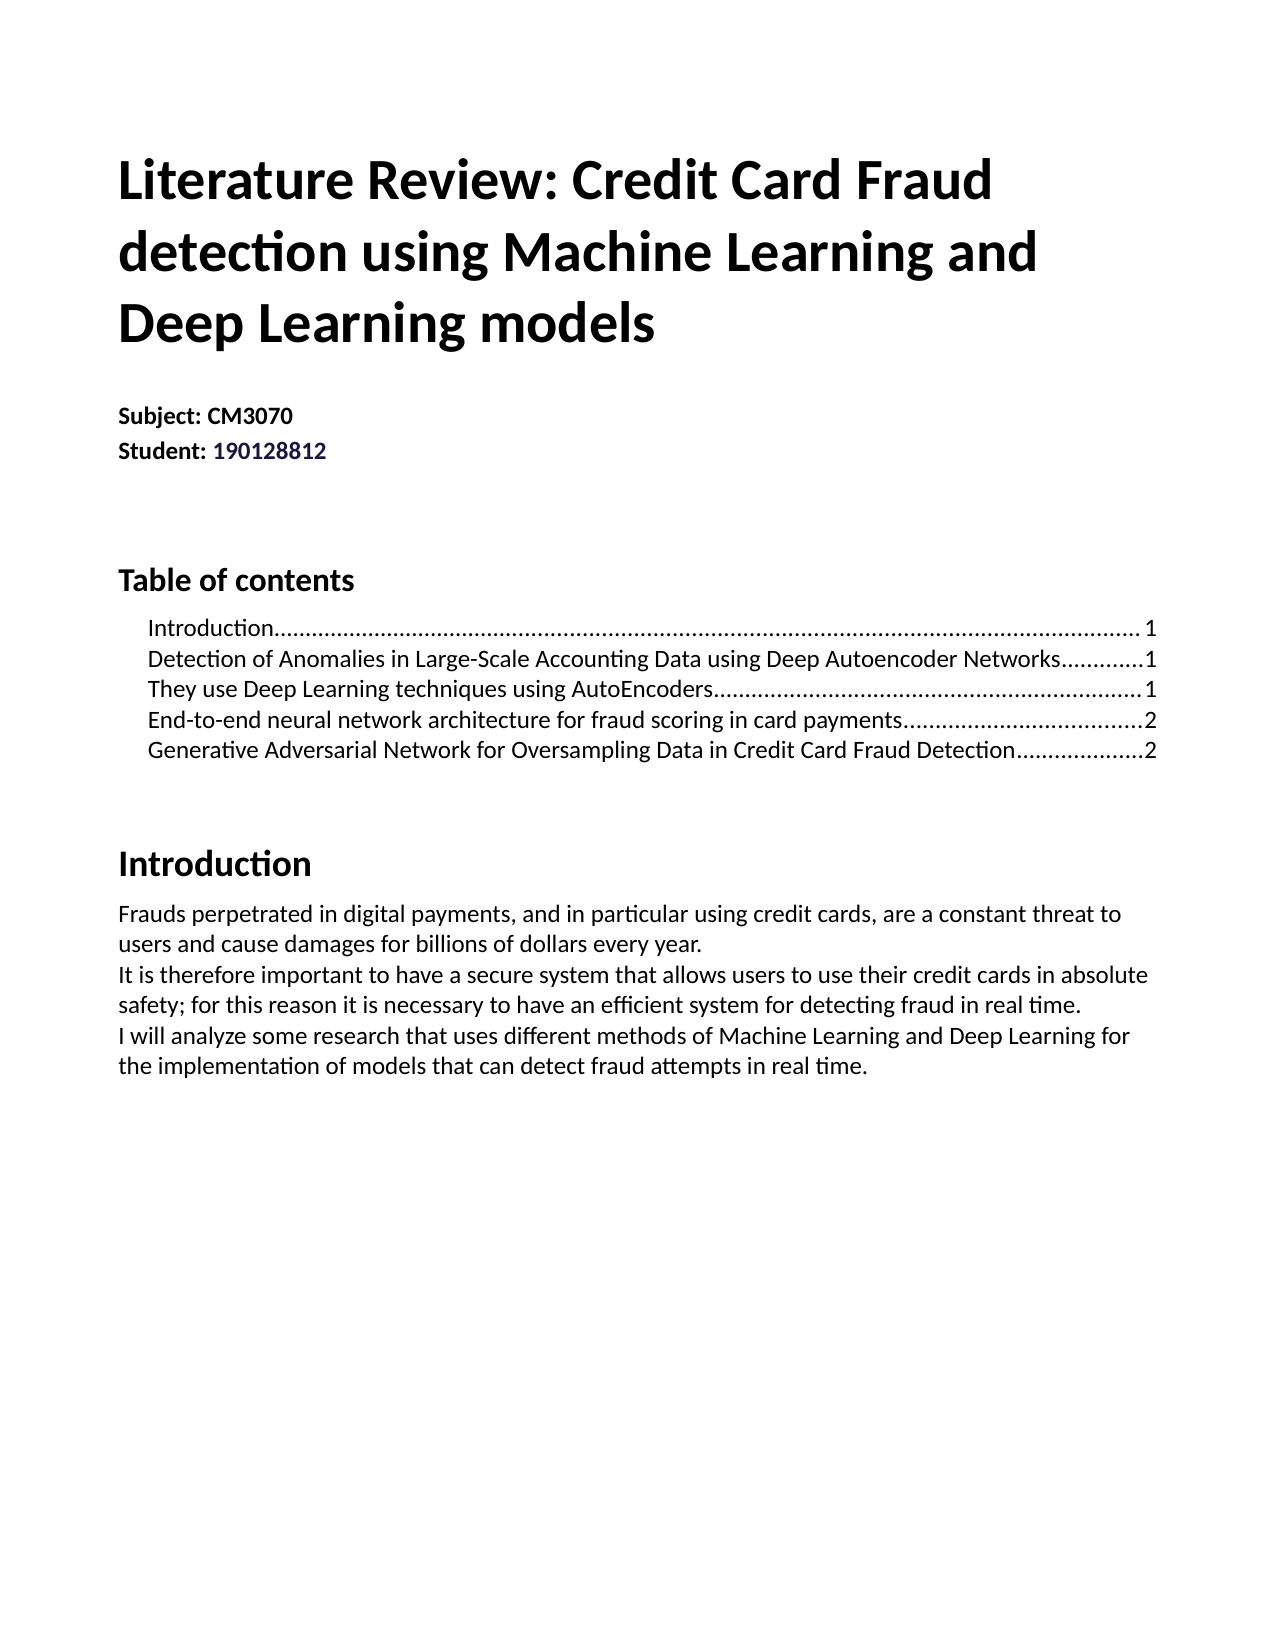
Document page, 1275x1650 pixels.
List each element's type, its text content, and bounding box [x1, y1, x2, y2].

text End-to-end neural network architecture for fraud scoring in card payments 2 [148, 704, 1157, 734]
text Generative Adversarial Network for Oversampling Data in Credit Card Fraud Detection 2 [148, 734, 1157, 765]
text They use Deep Learning techniques using AutoEncoders 1 [148, 673, 1157, 704]
subtitle Table of contents [118, 559, 1157, 600]
text I will analyze some research that uses different methods of Machine Learning and Deep Learning for the implementation of models that can detect fraud attempts in real time. [118, 1020, 1157, 1081]
subtitle Introduction [118, 839, 1157, 885]
text Frauds perpetrated in digital payments, and in particular using credit cards, are a constant threat to users and cause damages for billions of dollars every year. [118, 898, 1157, 959]
text Subject: CM3070 Student: 190128812 [118, 400, 1157, 465]
text It is therefore important to have a secure system that allows users to use their credit cards in absolute safety; for this reason it is necessary to have an efficient system for detecting fraud in real time. [118, 959, 1157, 1020]
title Literature Review: Credit Card Fraud detection using Machine Learning and Deep Learning models [118, 143, 1157, 357]
text Detection of Anomalies in Large-Scale Accounting Data using Deep Autoencoder Networks 1 [148, 643, 1157, 673]
text Introduction 1 [148, 612, 1157, 643]
